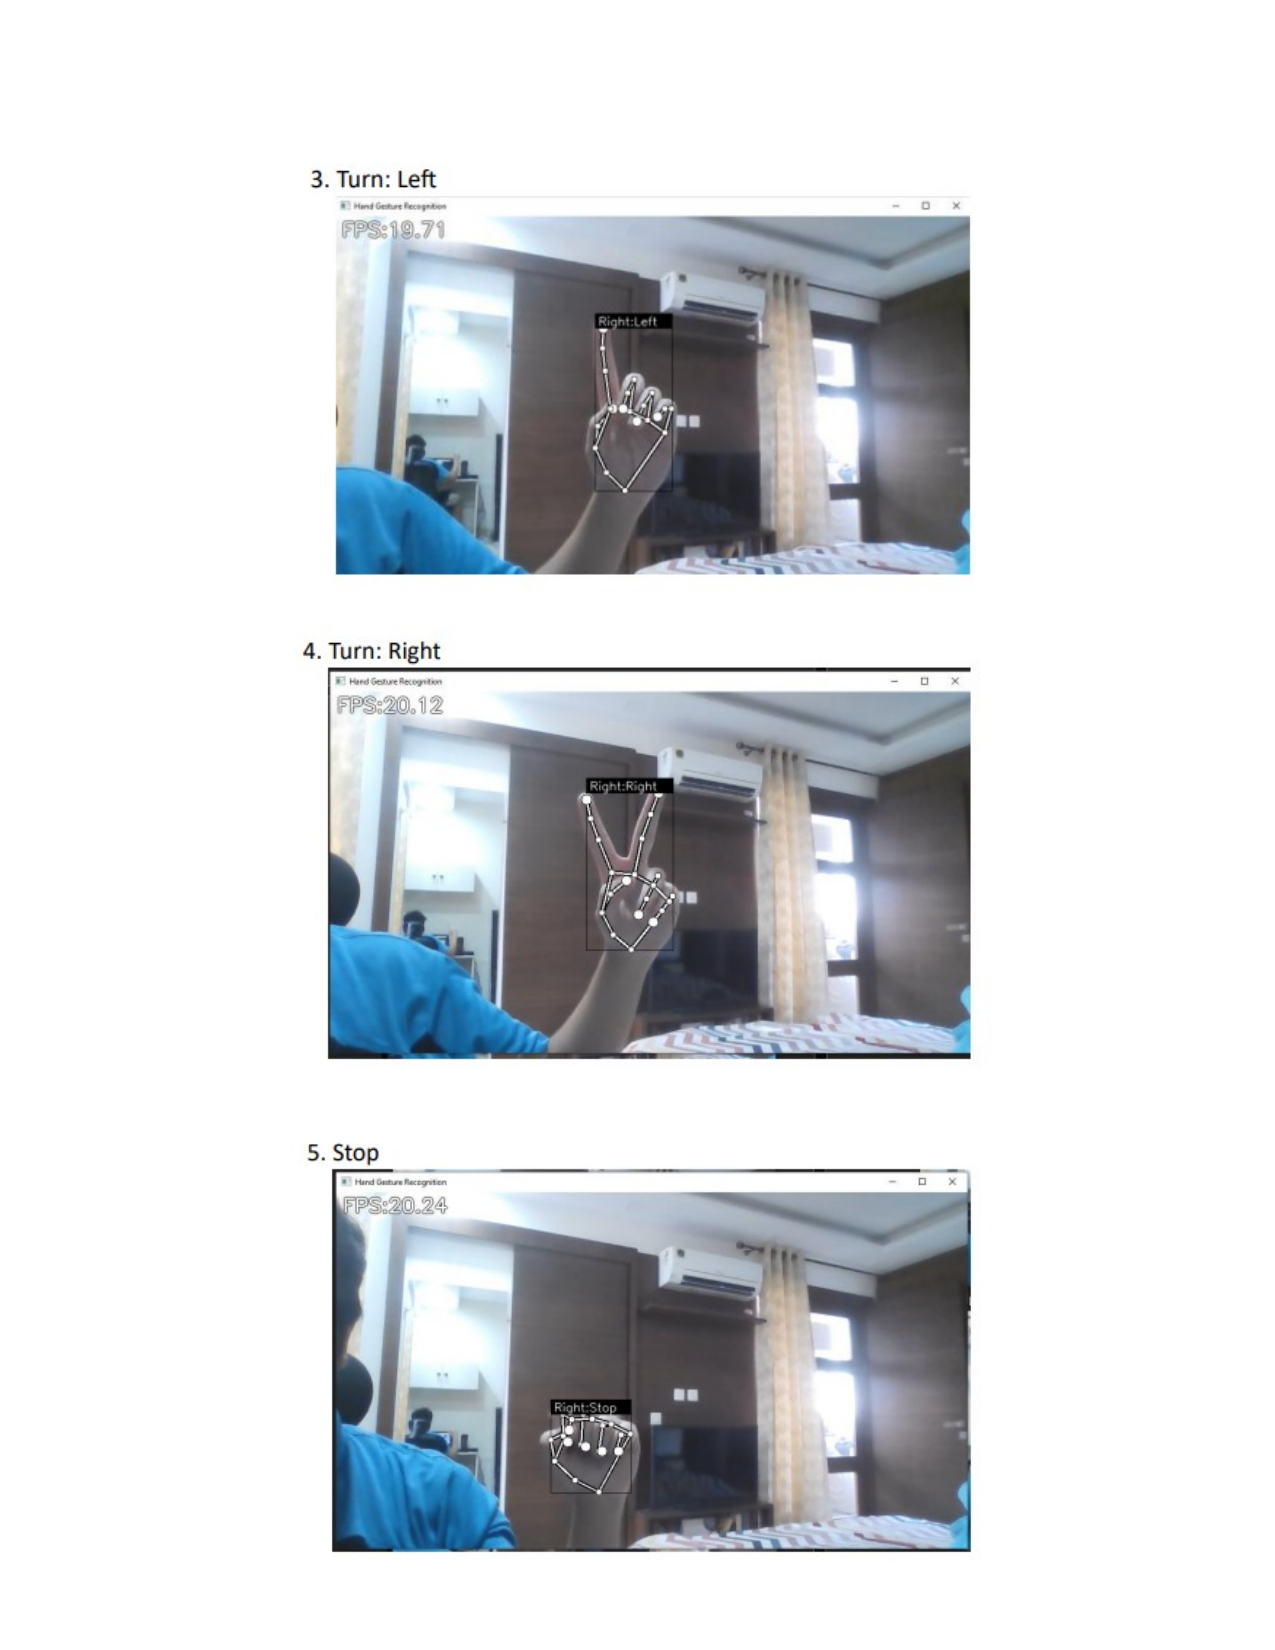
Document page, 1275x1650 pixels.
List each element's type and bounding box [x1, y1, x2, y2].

picture [270, 625, 997, 1084]
picture [286, 1120, 987, 1584]
picture [262, 117, 994, 600]
